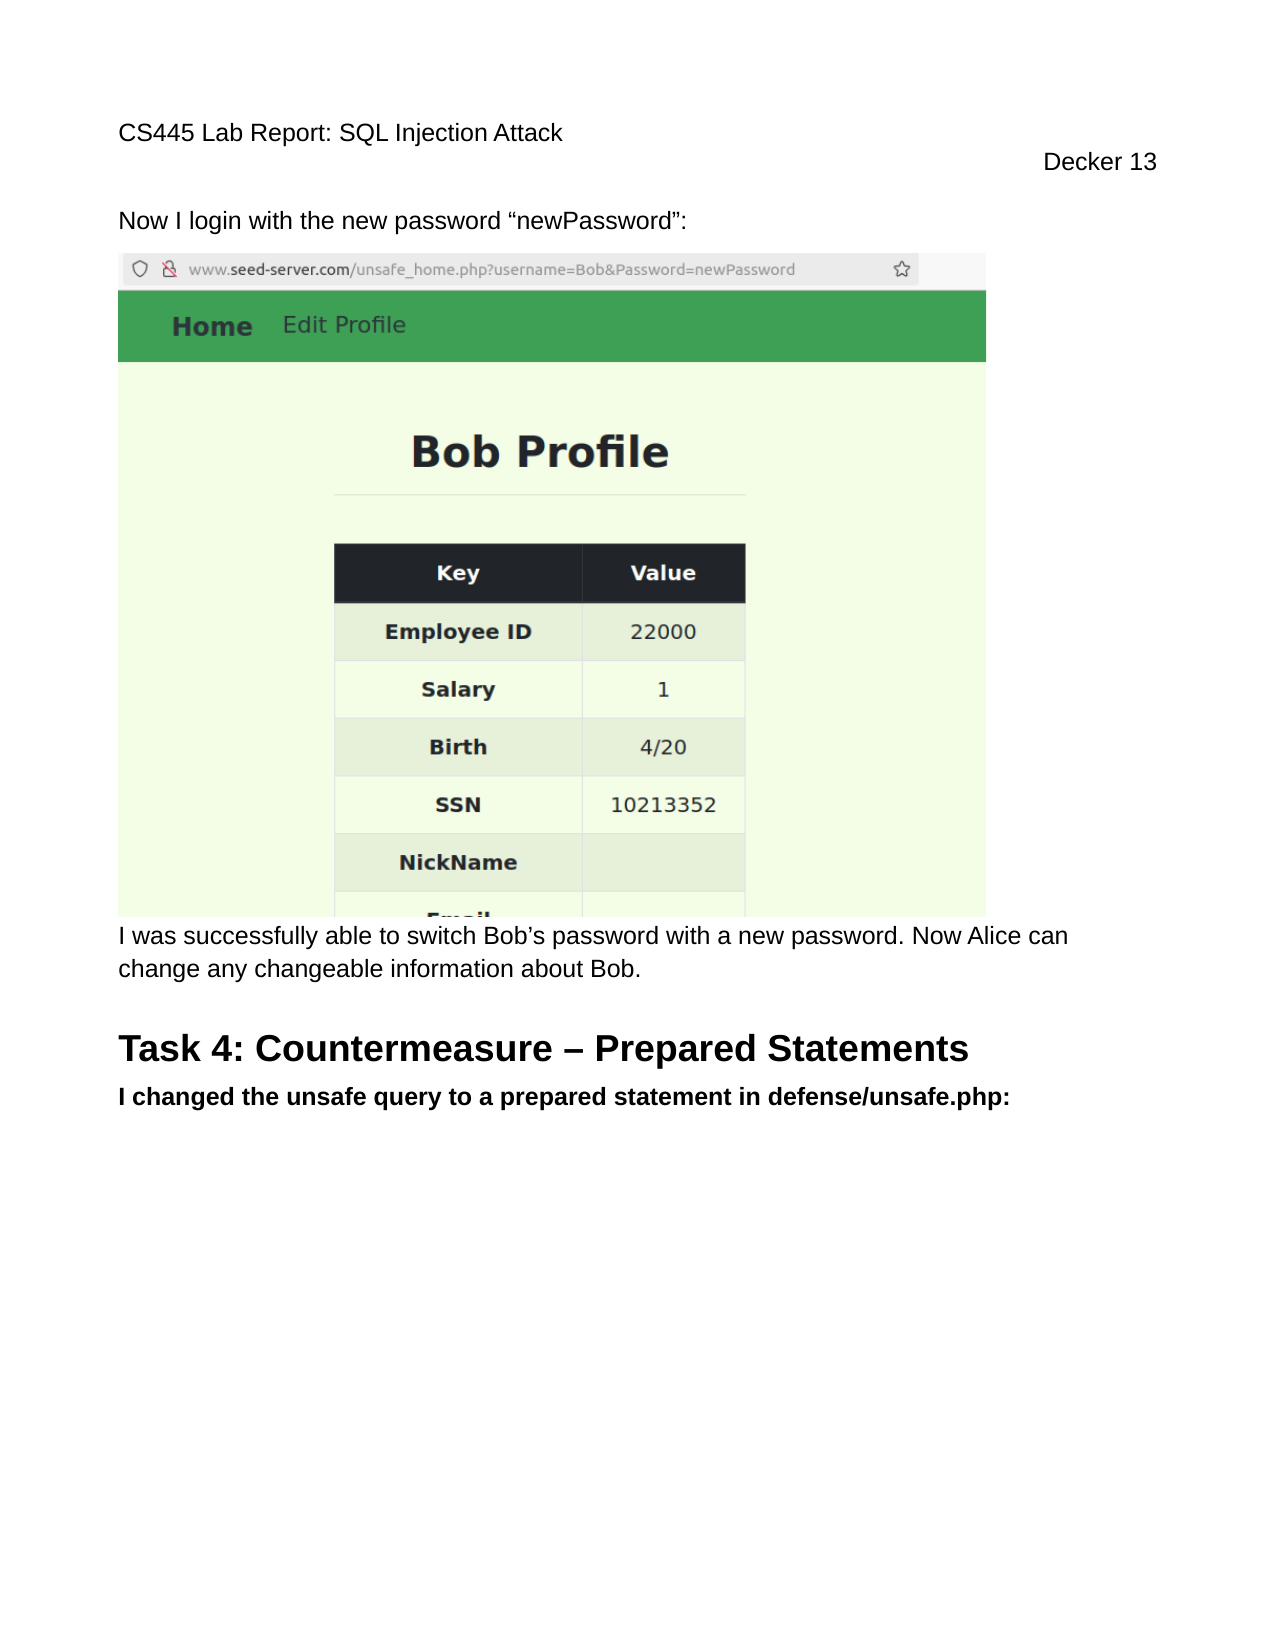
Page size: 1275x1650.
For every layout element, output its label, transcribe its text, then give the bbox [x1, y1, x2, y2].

text I was successfully able to switch Bob’s password with a new password. Now Alice can change any changeable information about Bob. [118, 253, 1157, 983]
text I changed the unsafe query to a prepared statement in defense/unsafe.php: [118, 1082, 1157, 1111]
picture [118, 253, 987, 917]
text Now I login with the new password “newPassword”: [118, 206, 1157, 234]
subtitle Task 4: Countermeasure – Prepared Statements [118, 1027, 1157, 1070]
